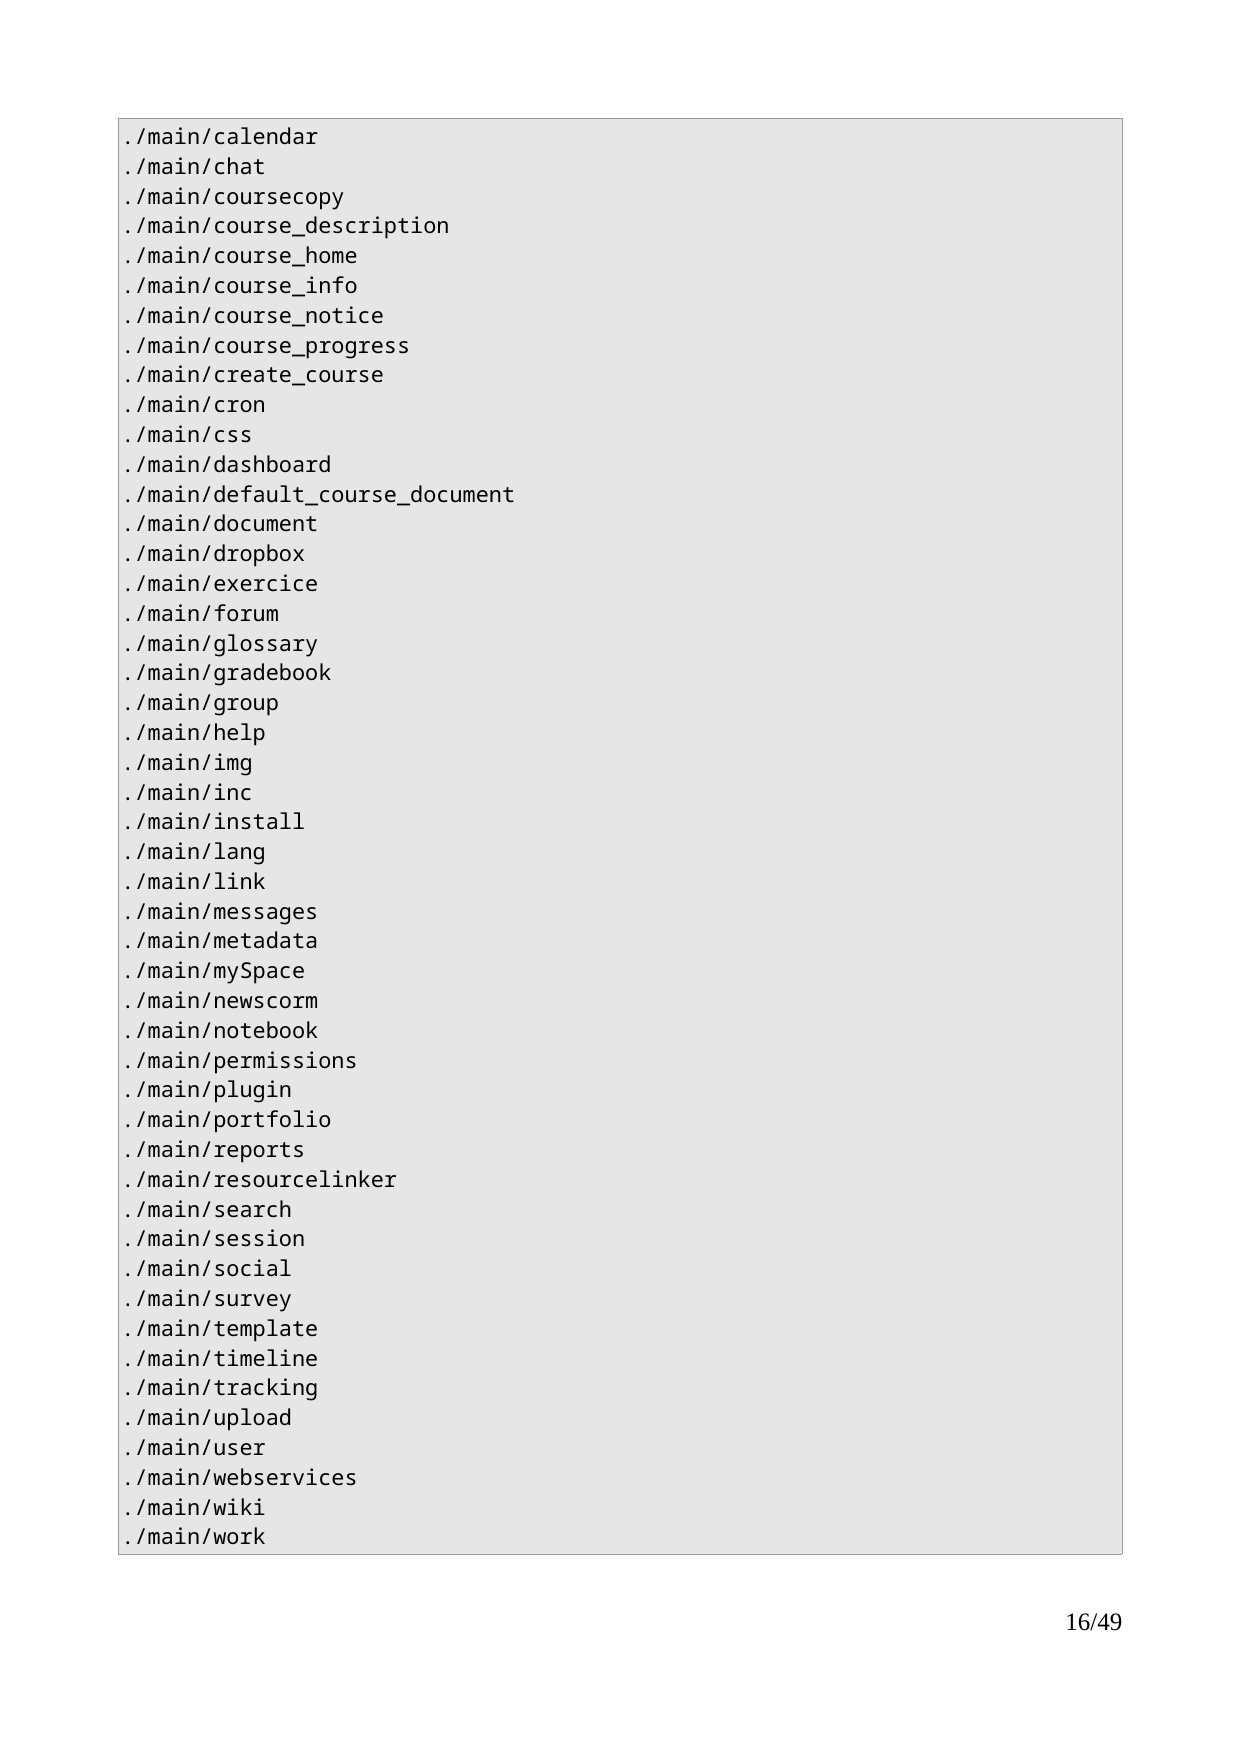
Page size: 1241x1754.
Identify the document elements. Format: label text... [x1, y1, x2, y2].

text ./main/calendar ./main/chat ./main/coursecopy ./main/course_description ./main/course_home ./main/course_info ./main/course_notice ./main/course_progress ./main/create_course ./main/cron ./main/css ./main/dashboard ./main/default_course_document ./main/document ./main/dropbox ./main/exercice ./main/forum ./main/glossary ./main/gradebook ./main/group ./main/help ./main/img ./main/inc ./main/install ./main/lang ./main/link ./main/messages ./main/metadata ./main/mySpace ./main/newscorm ./main/notebook ./main/permissions ./main/plugin ./main/portfolio ./main/reports ./main/resourcelinker ./main/search ./main/session ./main/social ./main/survey ./main/template ./main/timeline ./main/tracking ./main/upload ./main/user ./main/webservices ./main/wiki ./main/work [119, 119, 1122, 1554]
